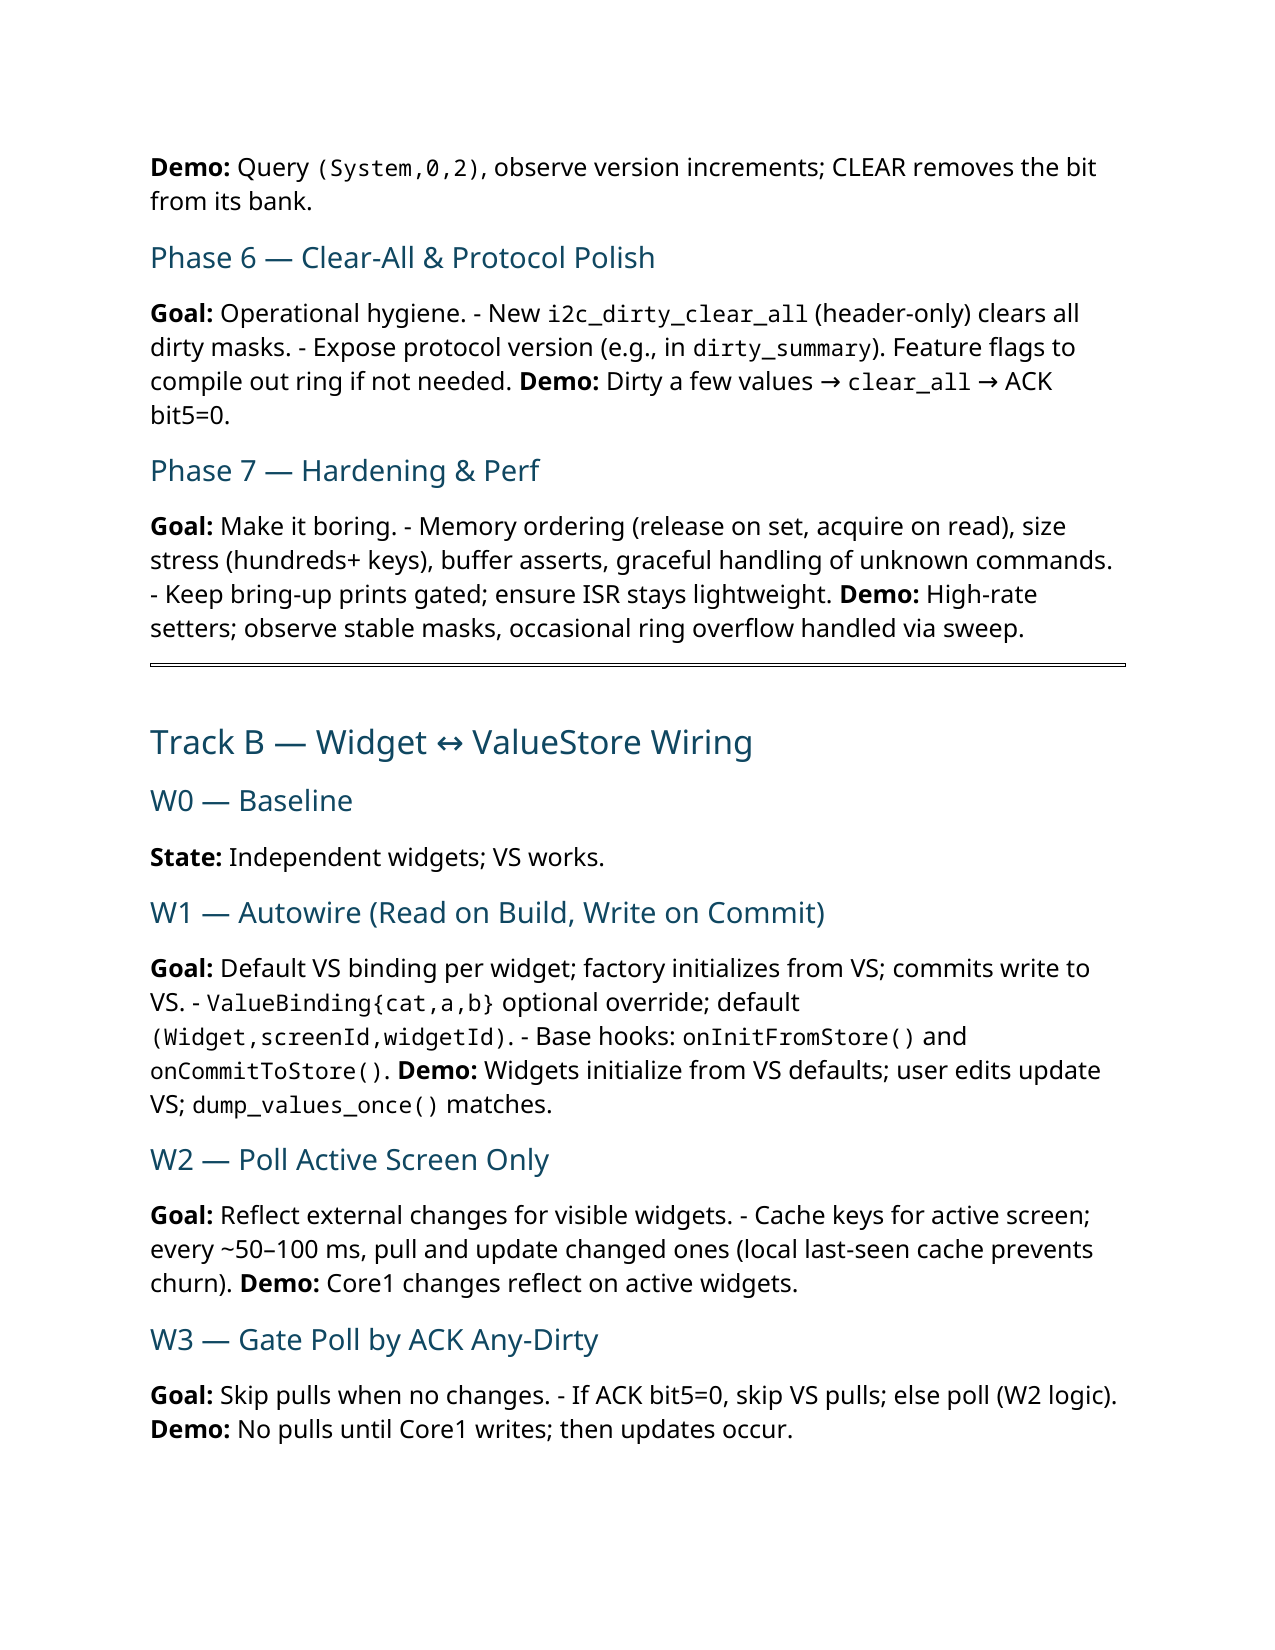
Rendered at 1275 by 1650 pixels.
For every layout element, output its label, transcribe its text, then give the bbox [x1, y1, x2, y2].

subtitle W2 — Poll Active Screen Only [150, 1139, 1125, 1179]
subtitle Track B — Widget ↔ ValueStore Wiring [150, 719, 1125, 764]
subtitle W0 — Baseline [150, 781, 1125, 820]
subtitle Phase 6 — Clear‑All & Protocol Polish [150, 237, 1125, 277]
text Demo: Query (System,0,2), observe version increments; CLEAR removes the bit from its bank. [150, 150, 1125, 218]
text Goal: Operational hygiene. - New i2c_dirty_clear_all (header‑only) clears all dirty masks. - Expose protocol version (e.g., in dirty_summary). Feature flags to compile out ring if not needed. Demo: Dirty a few values → clear_all → ACK bit5=0. [150, 295, 1125, 432]
text Goal: Default VS binding per widget; factory initializes from VS; commits write to VS. - ValueBinding{cat,a,b} optional override; default (Widget,screenId,widgetId). - Base hooks: onInitFromStore() and onCommitToStore(). Demo: Widgets initialize from VS defaults; user edits update VS; dump_values_once() matches. [150, 950, 1125, 1121]
subtitle W1 — Autowire (Read on Build, Write on Commit) [150, 892, 1125, 932]
text Goal: Skip pulls when no changes. - If ACK bit5=0, skip VS pulls; else poll (W2 logic). Demo: No pulls until Core1 writes; then updates occur. [150, 1377, 1125, 1445]
subtitle Phase 7 — Hardening & Perf [150, 450, 1125, 490]
text Goal: Make it boring. - Memory ordering (release on set, acquire on read), size stress (hundreds+ keys), buffer asserts, graceful handling of unknown commands. - Keep bring‑up prints gated; ensure ISR stays lightweight. Demo: High‑rate setters; observe stable masks, occasional ring overflow handled via sweep. [150, 509, 1125, 645]
text Goal: Reflect external changes for visible widgets. - Cache keys for active screen; every ~50–100 ms, pull and update changed ones (local last‑seen cache prevents churn). Demo: Core1 changes reflect on active widgets. [150, 1198, 1125, 1300]
subtitle W3 — Gate Poll by ACK Any‑Dirty [150, 1319, 1125, 1358]
text State: Independent widgets; VS works. [150, 839, 1125, 873]
